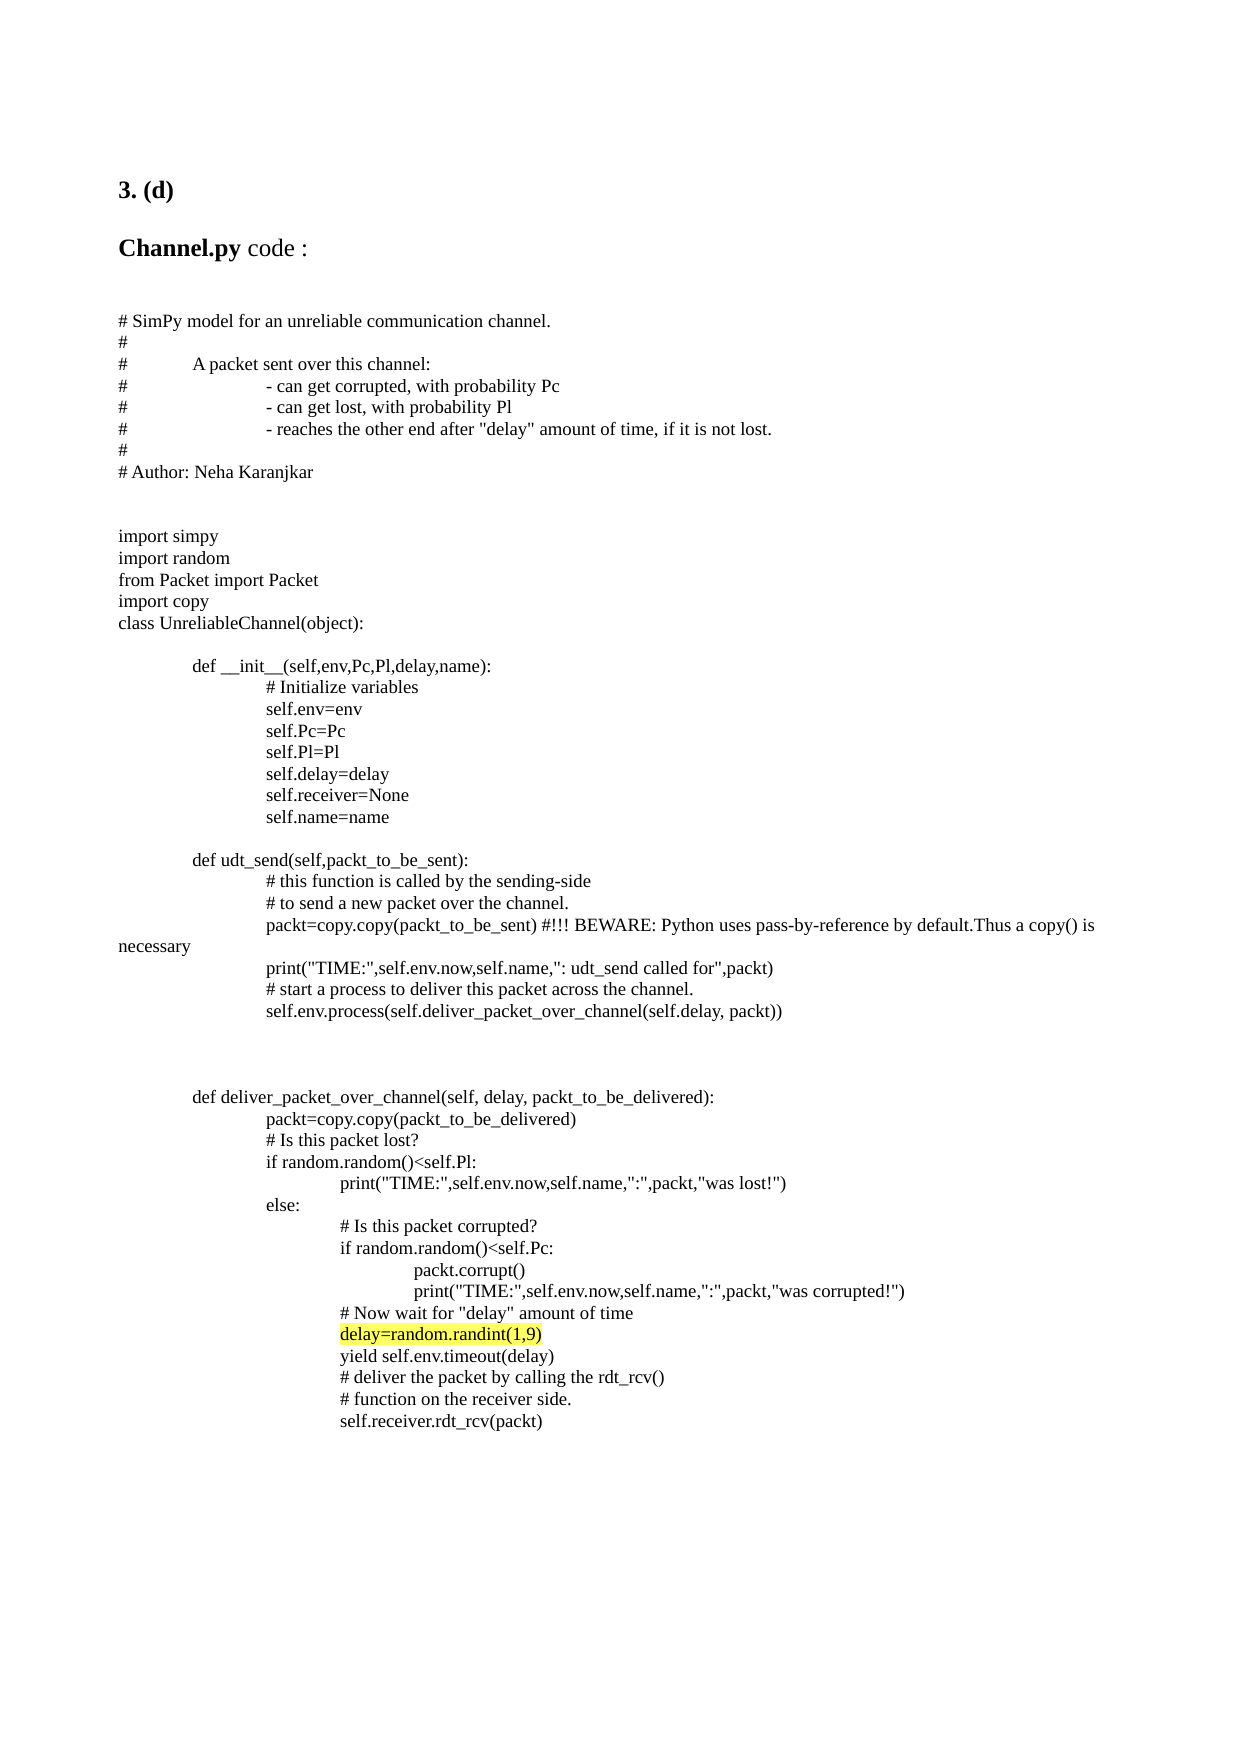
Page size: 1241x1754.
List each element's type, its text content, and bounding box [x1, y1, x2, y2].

text # [118, 331, 1122, 353]
text Channel.py code : [118, 233, 1122, 262]
text from Packet import Packet [118, 568, 1122, 590]
text self.env=env [118, 698, 1122, 719]
text self.delay=delay [118, 763, 1122, 784]
text # - can get lost, with probability Pl [118, 396, 1122, 418]
text # Is this packet lost? [118, 1129, 1122, 1151]
text self.receiver.rdt_rcv(packt) [118, 1409, 1122, 1431]
text print("TIME:",self.env.now,self.name,": udt_send called for",packt) [118, 957, 1122, 978]
text if random.random()<self.Pc: [118, 1237, 1122, 1258]
text # Author: Neha Karanjkar [118, 461, 1122, 482]
text print("TIME:",self.env.now,self.name,":",packt,"was lost!") [118, 1172, 1122, 1194]
text # - reaches the other end after "delay" amount of time, if it is not lost. [118, 418, 1122, 439]
text # [118, 439, 1122, 461]
text # this function is called by the sending-side [118, 870, 1122, 892]
text else: [118, 1194, 1122, 1215]
text # - can get corrupted, with probability Pc [118, 374, 1122, 396]
text # start a process to deliver this packet across the channel. [118, 978, 1122, 1000]
text # Is this packet corrupted? [118, 1215, 1122, 1237]
text print("TIME:",self.env.now,self.name,":",packt,"was corrupted!") [118, 1280, 1122, 1302]
text # Now wait for "delay" amount of time [118, 1302, 1122, 1323]
text 3. (d) [118, 176, 1122, 204]
text self.name=name [118, 806, 1122, 827]
text def deliver_packet_over_channel(self, delay, packt_to_be_delivered): [118, 1086, 1122, 1108]
text packt.corrupt() [118, 1258, 1122, 1280]
text # to send a new packet over the channel. [118, 892, 1122, 913]
text import random [118, 547, 1122, 568]
text # deliver the packet by calling the rdt_rcv() [118, 1366, 1122, 1388]
text self.receiver=None [118, 784, 1122, 806]
text # SimPy model for an unreliable communication channel. [118, 310, 1122, 331]
text # Initialize variables [118, 676, 1122, 698]
text def udt_send(self,packt_to_be_sent): [118, 849, 1122, 870]
text def __init__(self,env,Pc,Pl,delay,name): [118, 655, 1122, 676]
text import simpy [118, 525, 1122, 547]
text # function on the receiver side. [118, 1388, 1122, 1409]
text self.env.process(self.deliver_packet_over_channel(self.delay, packt)) [118, 1000, 1122, 1021]
text import copy [118, 590, 1122, 612]
text # A packet sent over this channel: [118, 353, 1122, 374]
text self.Pc=Pc [118, 719, 1122, 741]
text delay=random.randint(1,9) [118, 1323, 1122, 1345]
text self.Pl=Pl [118, 741, 1122, 763]
text if random.random()<self.Pl: [118, 1151, 1122, 1172]
text class UnreliableChannel(object): [118, 612, 1122, 633]
text packt=copy.copy(packt_to_be_delivered) [118, 1108, 1122, 1129]
text yield self.env.timeout(delay) [118, 1345, 1122, 1366]
text packt=copy.copy(packt_to_be_sent) #!!! BEWARE: Python uses pass-by-reference by default.Thus a copy() is necessary [118, 913, 1122, 957]
